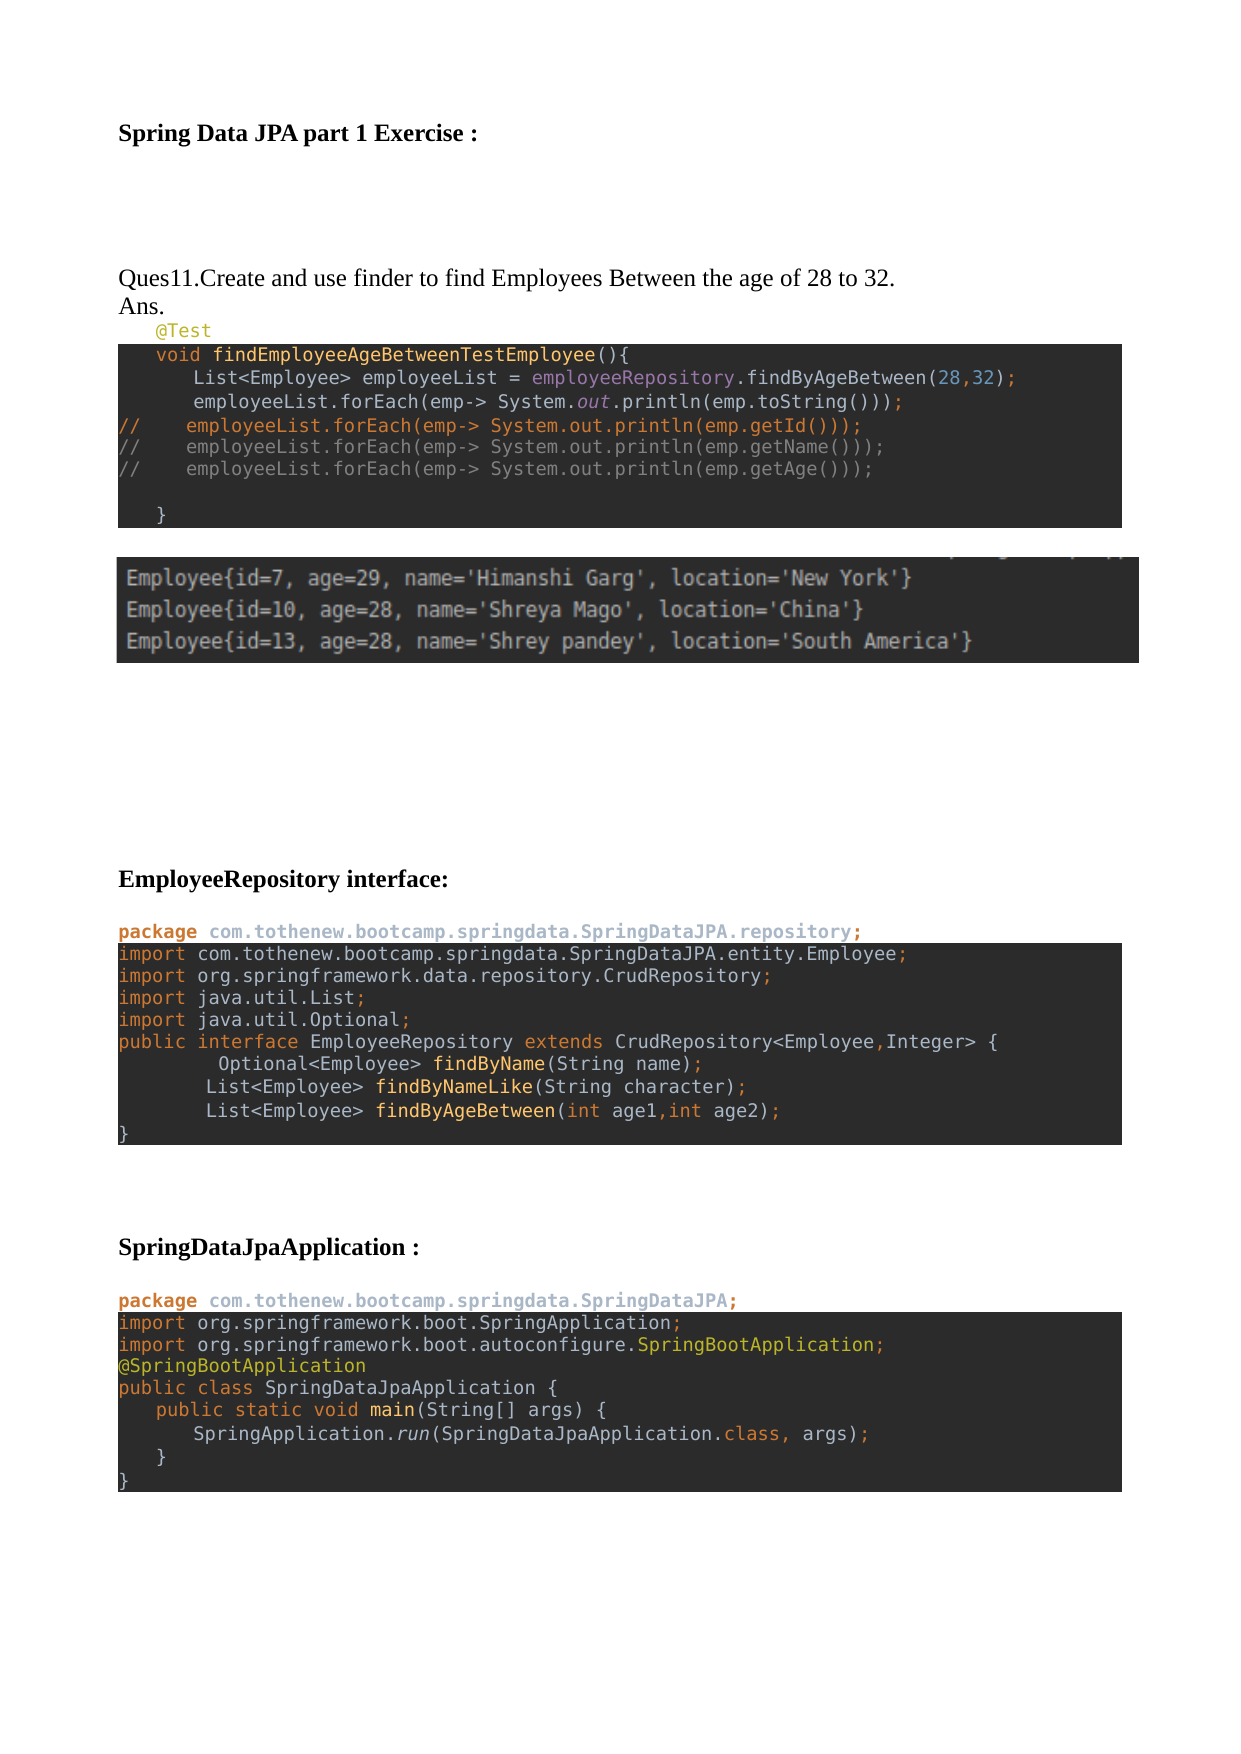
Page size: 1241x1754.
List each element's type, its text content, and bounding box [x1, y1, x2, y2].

text } [118, 1470, 1122, 1492]
text } [118, 504, 1122, 528]
text // employeeList.forEach(emp-> System.out.println(emp.getAge())); [118, 458, 1122, 480]
text Ans. [118, 291, 1122, 320]
text // employeeList.forEach(emp-> System.out.println(emp.getName())); [118, 437, 1122, 458]
text void findEmployeeAgeBetweenTestEmployee(){ [118, 344, 1122, 367]
text List<Employee> employeeList = employeeRepository.findByAgeBetween(28,32); [118, 367, 1122, 391]
text import org.springframework.boot.autoconfigure.SpringBootApplication; [118, 1333, 1122, 1355]
text employeeList.forEach(emp-> System.out.println(emp.toString())); [118, 391, 1122, 415]
text } [118, 1446, 1122, 1470]
text SpringApplication.run(SpringDataJpaApplication.class, args); [118, 1423, 1122, 1446]
text @Test [118, 320, 1122, 344]
text SpringDataJpaApplication : [118, 1232, 1122, 1261]
text @SpringBootApplication [118, 1355, 1122, 1377]
text import org.springframework.data.repository.CrudRepository; [118, 965, 1122, 987]
picture [116, 557, 1139, 663]
text package com.tothenew.bootcamp.springdata.SpringDataJPA.repository; [118, 921, 1122, 943]
text package com.tothenew.bootcamp.springdata.SpringDataJPA; [118, 1290, 1122, 1312]
text Ques11.Create and use finder to find Employees Between the age of 28 to 32. [118, 263, 1122, 291]
text List<Employee> findByNameLike(String character); [118, 1076, 1122, 1100]
text import java.util.Optional; [118, 1009, 1122, 1031]
text // employeeList.forEach(emp-> System.out.println(emp.getId())); [118, 415, 1122, 437]
text Optional<Employee> findByName(String name); [118, 1052, 1122, 1076]
text public class SpringDataJpaApplication { [118, 1377, 1122, 1399]
text List<Employee> findByAgeBetween(int age1,int age2); [118, 1100, 1122, 1123]
text import com.tothenew.bootcamp.springdata.SpringDataJPA.entity.Employee; [118, 943, 1122, 965]
text import java.util.List; [118, 987, 1122, 1009]
text EmployeeRepository interface: [118, 864, 1122, 892]
text } [118, 1123, 1122, 1145]
text public interface EmployeeRepository extends CrudRepository<Employee,Integer> { [118, 1031, 1122, 1052]
text import org.springframework.boot.SpringApplication; [118, 1312, 1122, 1333]
text public static void main(String[] args) { [118, 1399, 1122, 1423]
